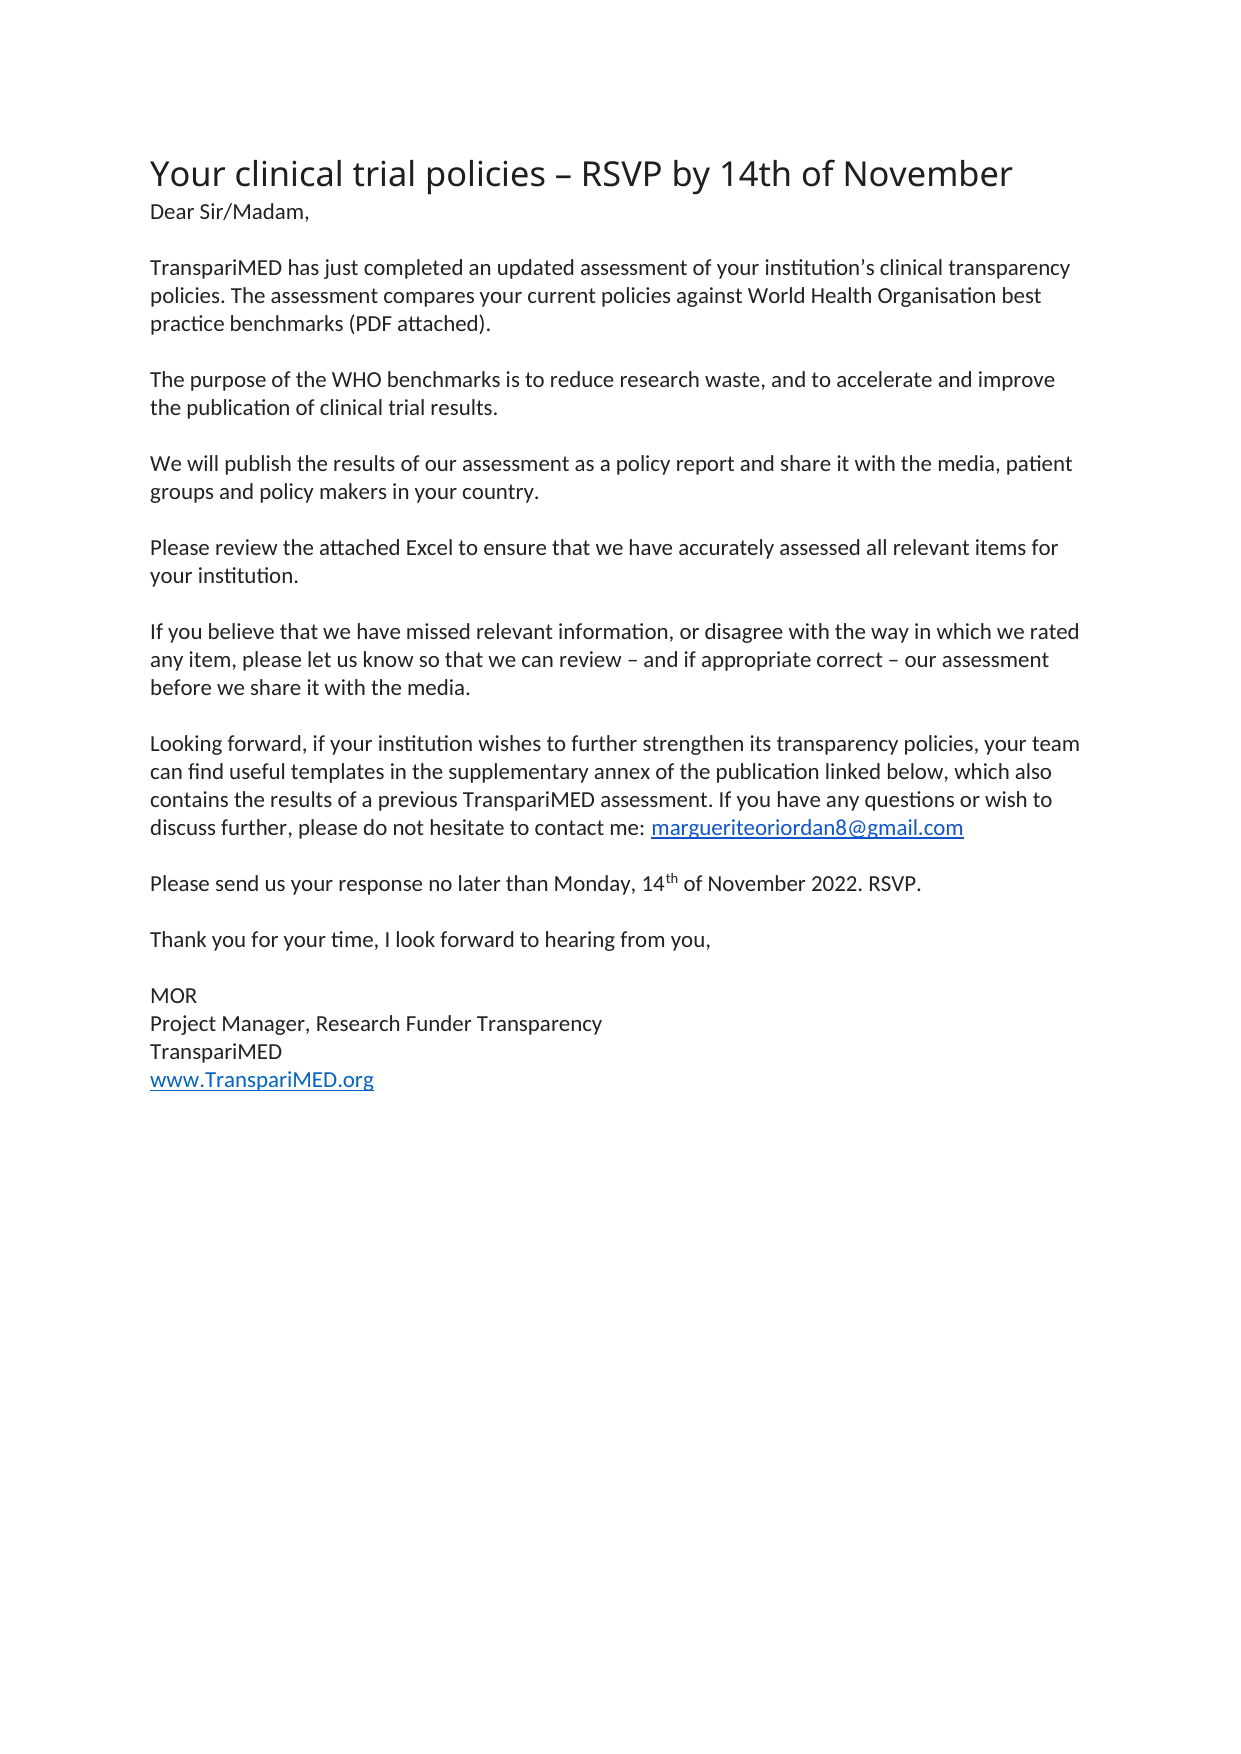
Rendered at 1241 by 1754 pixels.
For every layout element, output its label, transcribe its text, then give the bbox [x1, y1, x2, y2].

text If you believe that we have missed relevant information, or disagree with the way in which we rated any item, please let us know so that we can review – and if appropriate correct – our assessment before we share it with the media. [150, 617, 1090, 701]
text Dear Sir/Madam, [150, 197, 1090, 225]
text TranspariMED [150, 1037, 1090, 1066]
text Please send us your response no later than Monday, 14th of November 2022. RSVP. [150, 869, 1090, 897]
text Please review the attached Excel to ensure that we have accurately assessed all relevant items for your institution. [150, 533, 1090, 589]
text Project Manager, Research Funder Transparency [150, 1009, 1090, 1037]
text Thank you for your time, I look forward to hearing from you, [150, 925, 1090, 953]
text Your clinical trial policies – RSVP by 14th of November [150, 150, 1090, 197]
text TranspariMED has just completed an updated assessment of your institution’s clinical transparency policies. The assessment compares your current policies against World Health Organisation best practice benchmarks (PDF attached). [150, 253, 1090, 337]
text www.TranspariMED.org [150, 1066, 1090, 1093]
text MOR [150, 981, 1090, 1009]
text The purpose of the WHO benchmarks is to reduce research waste, and to accelerate and improve the publication of clinical trial results. [150, 365, 1090, 421]
text We will publish the results of our assessment as a policy report and share it with the media, patient groups and policy makers in your country. [150, 449, 1090, 505]
text Looking forward, if your institution wishes to further strengthen its transparency policies, your team can find useful templates in the supplementary annex of the publication linked below, which also contains the results of a previous TranspariMED assessment. If you have any questions or wish to discuss further, please do not hesitate to contact me: margueriteoriordan8@gmail.com [150, 729, 1090, 841]
